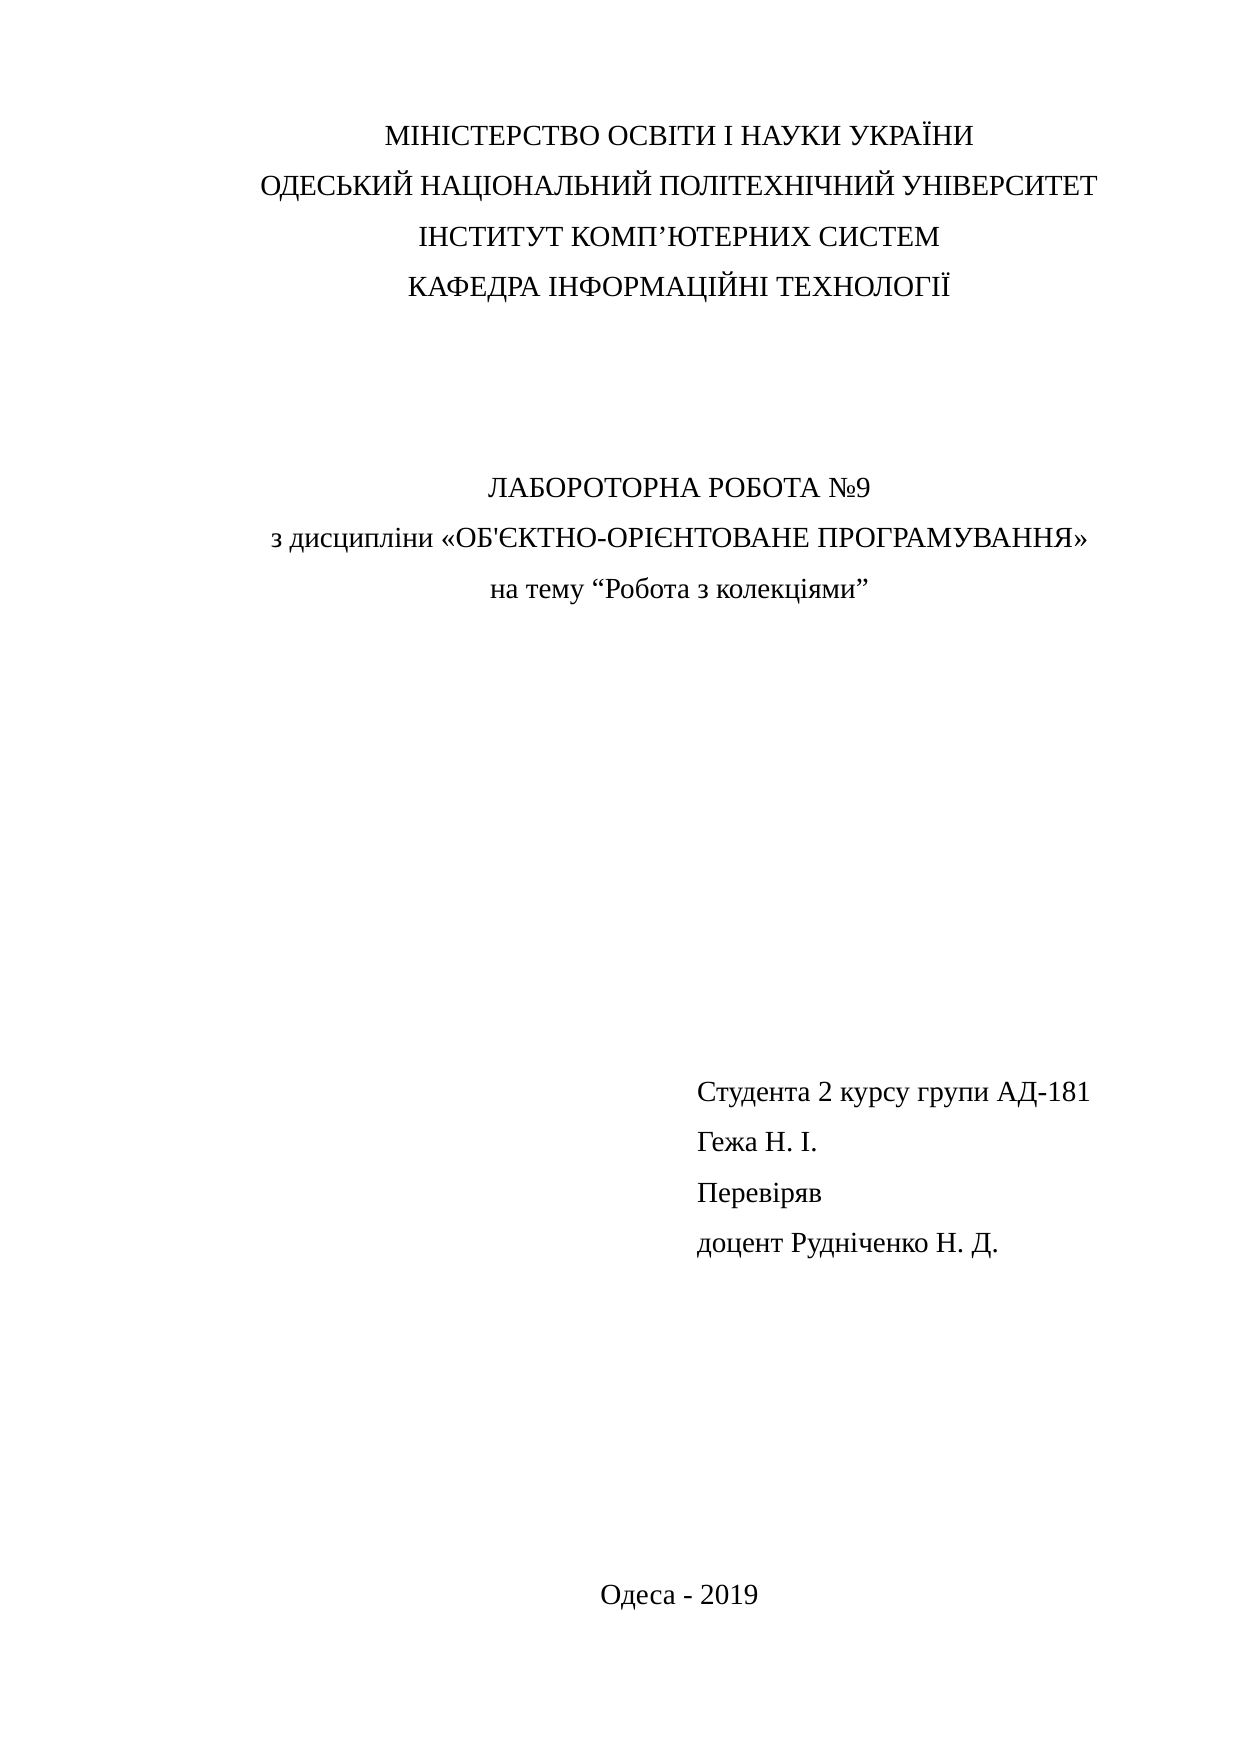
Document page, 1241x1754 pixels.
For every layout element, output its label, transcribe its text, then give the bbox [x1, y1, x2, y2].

text КАФЕДРА ІНФОРМАЦІЙНІ ТЕХНОЛОГІЇ [177, 269, 1181, 303]
text Студента 2 курсу групи АД-181 [177, 1074, 1181, 1108]
text Одеський НАЦІОНАЛЬНИЙ ПОЛІТЕХНІЧНИЙ УНІВЕРСИТЕТ [177, 168, 1181, 202]
text з дисципліни «ОБ'ЄКТНО-ОРІЄНТОВАНЕ ПРОГРАМУВАННЯ» [177, 521, 1181, 554]
text ЛАБОРОТОРНА РОБОТА №9 [177, 470, 1181, 504]
text на тему “Робота з колекціями” [177, 571, 1181, 604]
text ІНСТИТУТ КОМП’ЮТЕРНИХ СИСТЕМ [177, 219, 1181, 252]
text Гежа Н. І. [177, 1124, 1181, 1158]
text МІНІСТЕРСТВО ОСВІТИ І НАУКИ УКРАЇНИ [177, 118, 1181, 152]
text Перевіряв [177, 1175, 1181, 1208]
text доцент Рудніченко Н. Д. [177, 1225, 1181, 1258]
text Одеса - 2019 [177, 1577, 1181, 1611]
